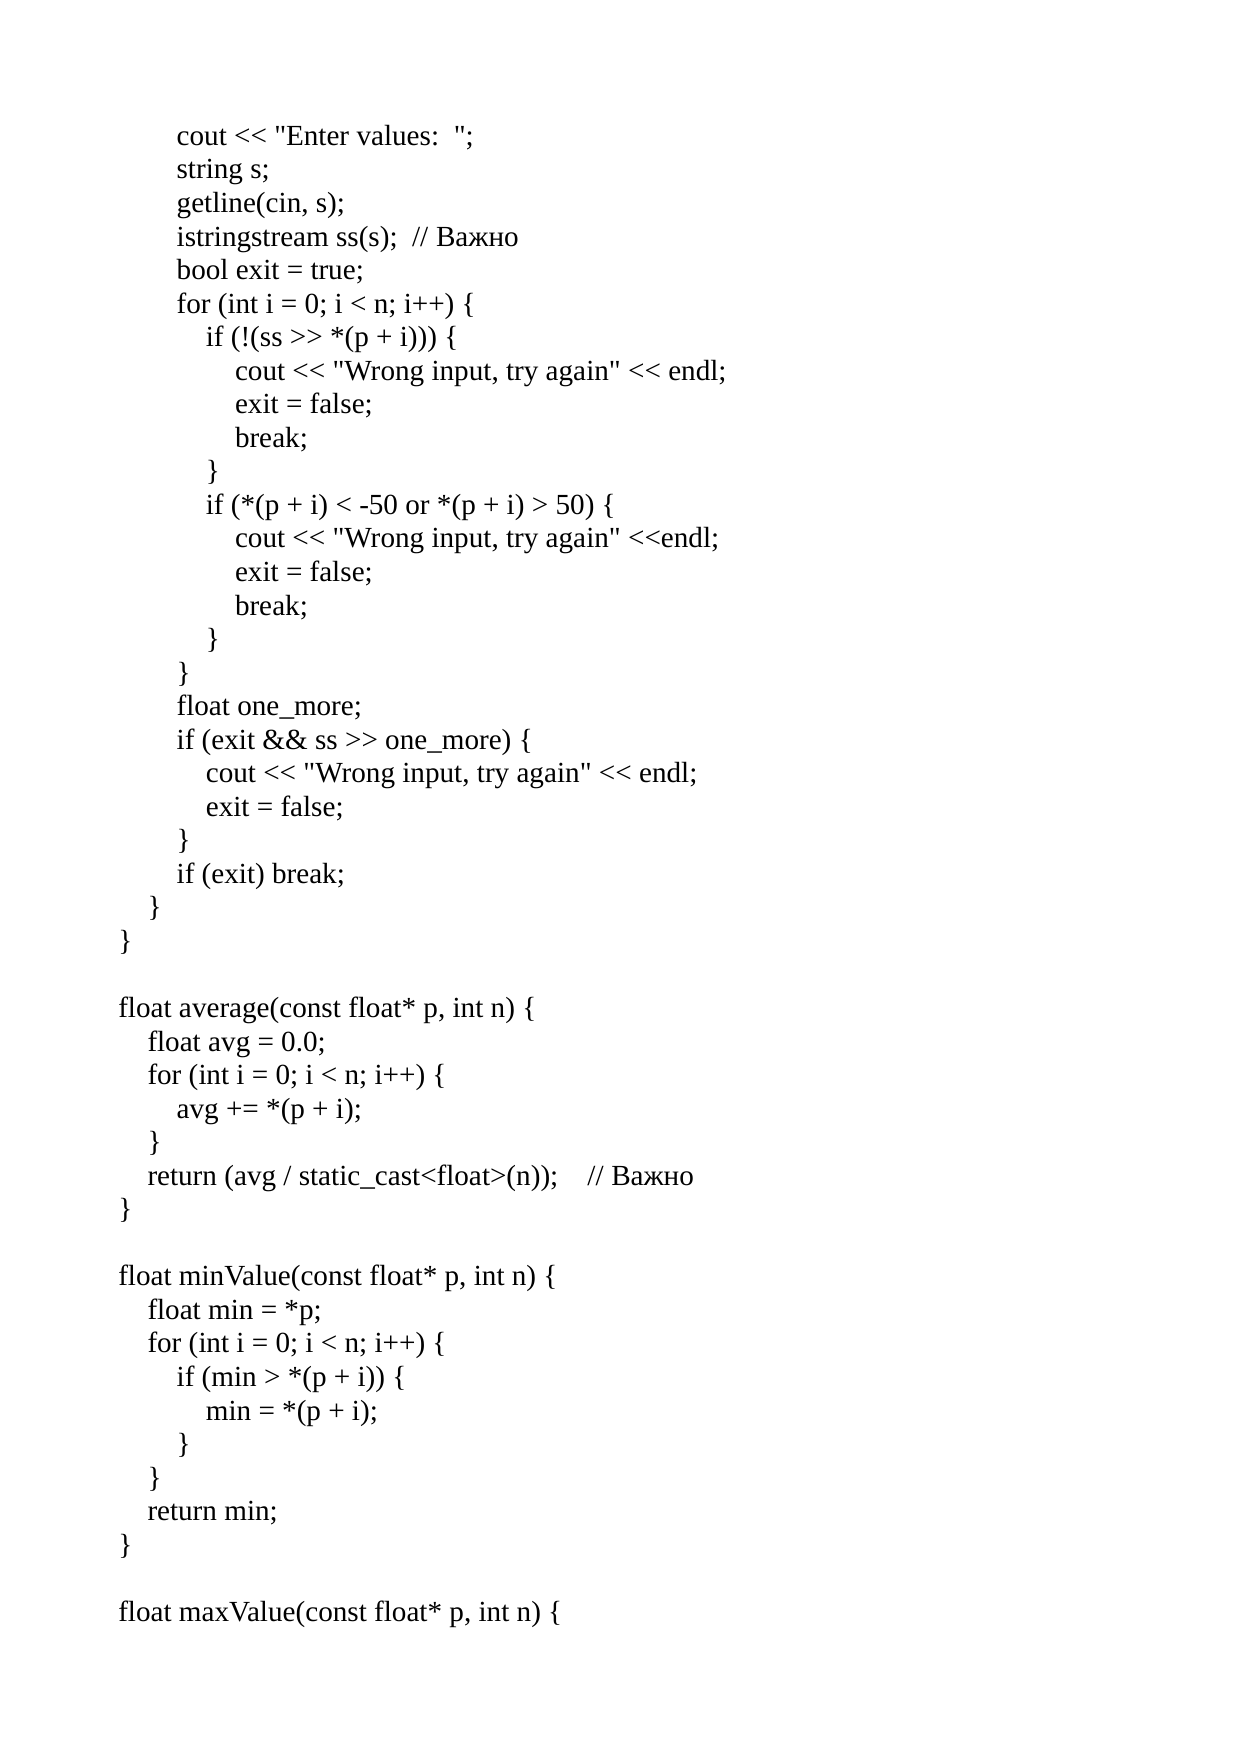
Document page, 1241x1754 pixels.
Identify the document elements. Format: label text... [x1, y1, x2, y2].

text cout << "Enter values: "; string s; getline(cin, s); istringstream ss(s); // Важно bool exit = true; for (int i = 0; i < n; i++) { if (!(ss >> *(p + i))) { cout << "Wrong input, try again" << endl; exit = false; break; } if (*(p + i) < -50 or *(p + i) > 50) { cout << "Wrong input, try again" <<endl; exit = false; break; } } float one_more; if (exit && ss >> one_more) { cout << "Wrong input, try again" << endl; exit = false; } if (exit) break; } } float average(const float* p, int n) { float avg = 0.0; for (int i = 0; i < n; i++) { avg += *(p + i); } return (avg / static_cast<float>(n)); // Важно } float minValue(const float* p, int n) { float min = *p; for (int i = 0; i < n; i++) { if (min > *(p + i)) { min = *(p + i); } } return min; } float maxValue(const float* p, int n) { [118, 118, 1122, 1627]
